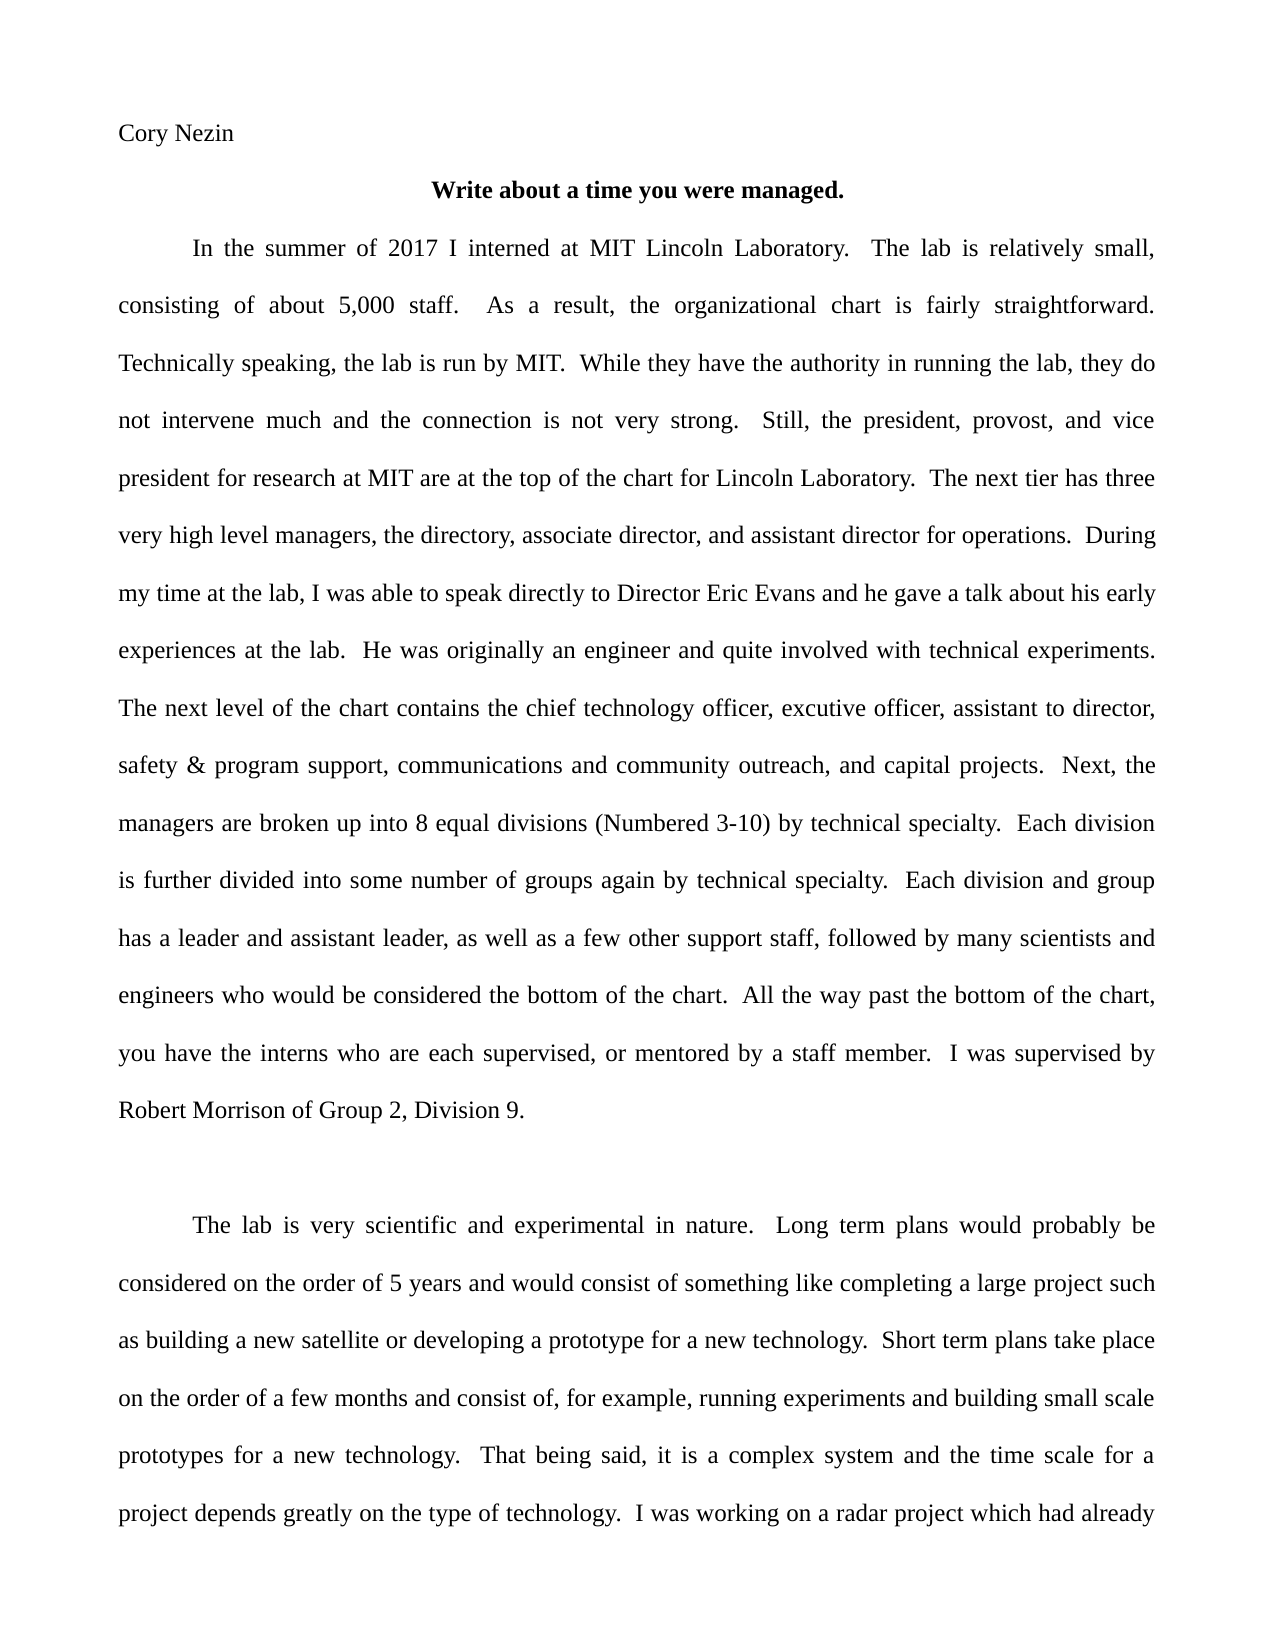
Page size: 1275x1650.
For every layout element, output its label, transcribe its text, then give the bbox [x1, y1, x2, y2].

text In the summer of 2017 I interned at MIT Lincoln Laboratory. The lab is relatively small, consisting of about 5,000 staff. As a result, the organizational chart is fairly straightforward. Technically speaking, the lab is run by MIT. While they have the authority in running the lab, they do not intervene much and the connection is not very strong. Still, the president, provost, and vice president for research at MIT are at the top of the chart for Lincoln Laboratory. The next tier has three very high level managers, the directory, associate director, and assistant director for operations. During my time at the lab, I was able to speak directly to Director Eric Evans and he gave a talk about his early experiences at the lab. He was originally an engineer and quite involved with technical experiments. The next level of the chart contains the chief technology officer, excutive officer, assistant to director, safety & program support, communications and community outreach, and capital projects. Next, the managers are broken up into 8 equal divisions (Numbered 3-10) by technical specialty. Each division is further divided into some number of groups again by technical specialty. Each division and group has a leader and assistant leader, as well as a few other support staff, followed by many scientists and engineers who would be considered the bottom of the chart. All the way past the bottom of the chart, you have the interns who are each supervised, or mentored by a staff member. I was supervised by Robert Morrison of Group 2, Division 9. [118, 233, 1157, 1124]
text The lab is very scientific and experimental in nature. Long term plans would probably be considered on the order of 5 years and would consist of something like completing a large project such as building a new satellite or developing a prototype for a new technology. Short term plans take place on the order of a few months and consist of, for example, running experiments and building small scale prototypes for a new technology. That being said, it is a complex system and the time scale for a project depends greatly on the type of technology. I was working on a radar project which had already [118, 1211, 1157, 1527]
text Cory Nezin [118, 118, 1157, 147]
text Write about a time you were managed. [118, 176, 1157, 204]
